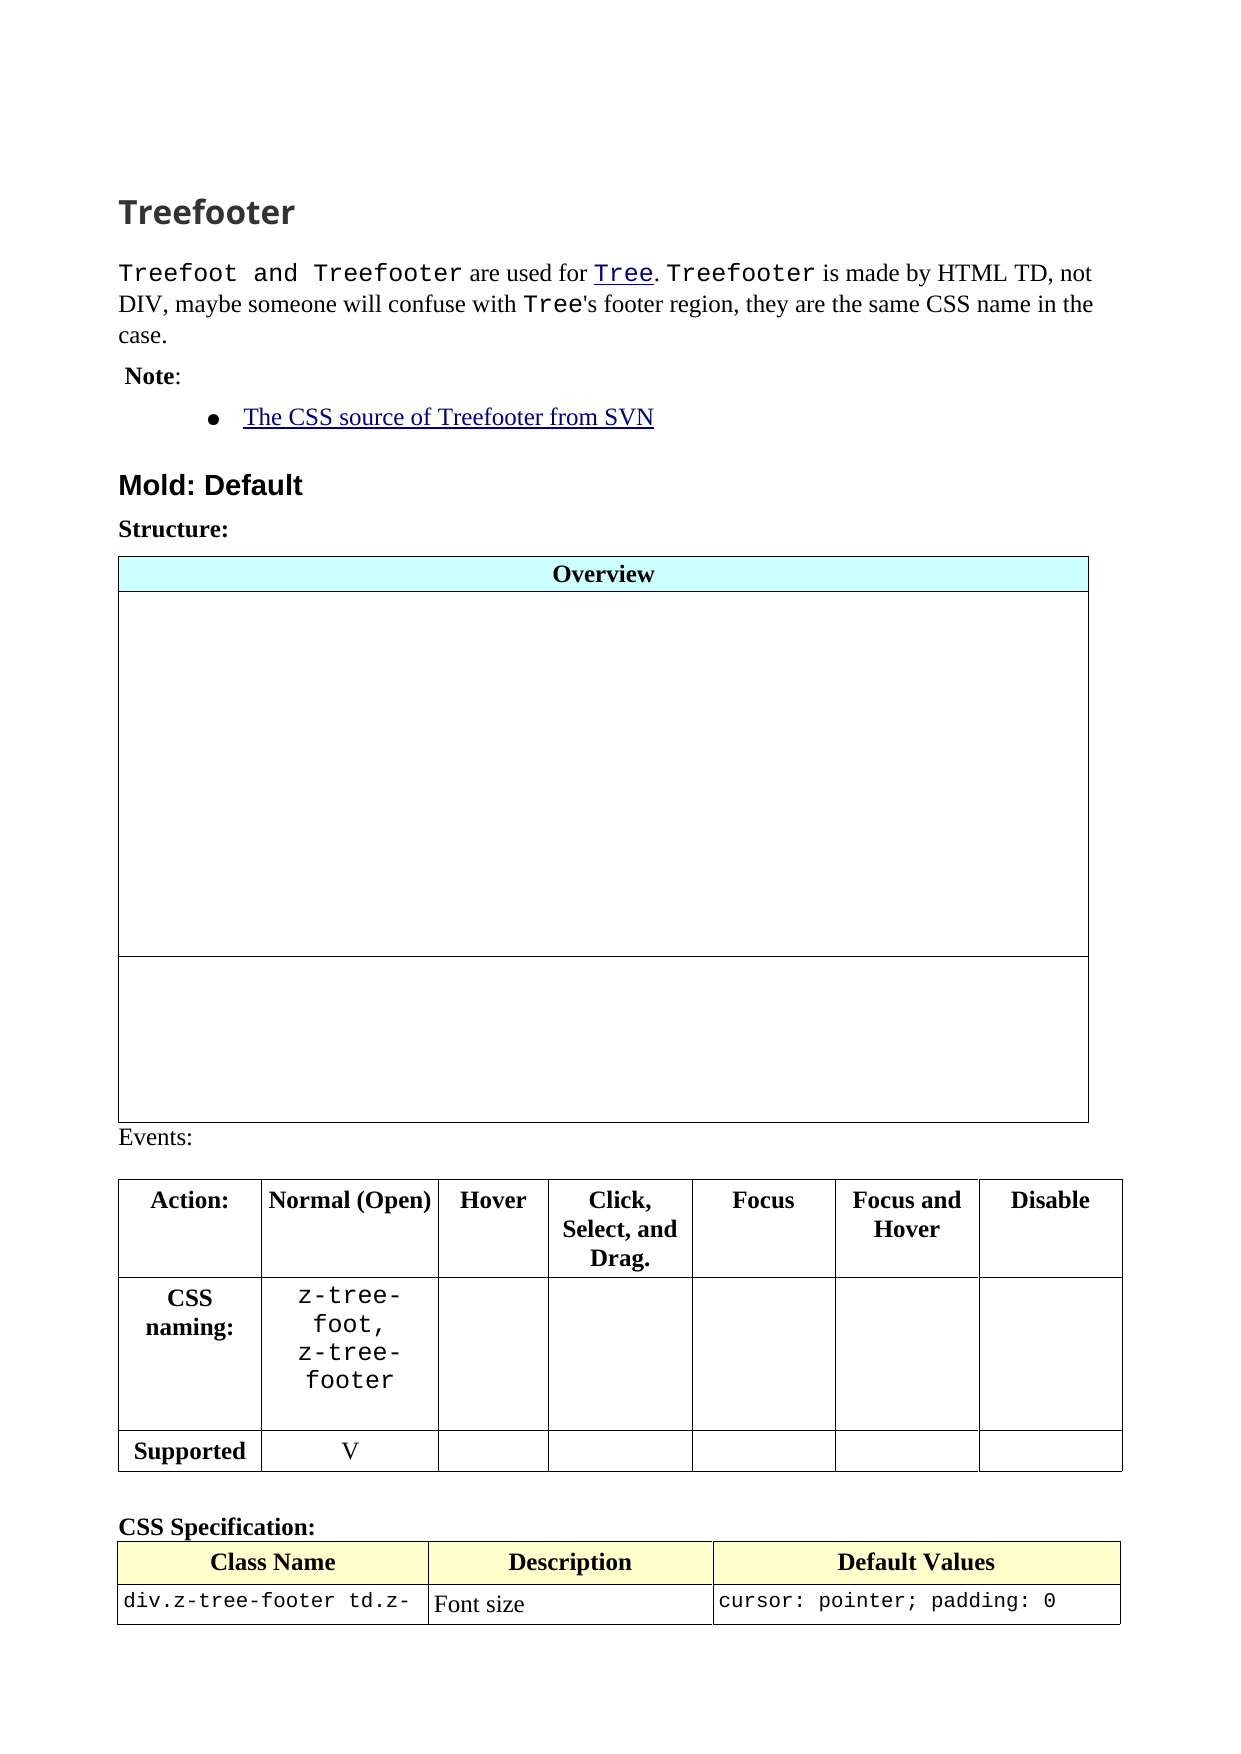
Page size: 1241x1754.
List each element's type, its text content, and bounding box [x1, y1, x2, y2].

table_cell [836, 1431, 978, 1471]
table_cell [439, 1431, 548, 1471]
subtitle Mold: Default [118, 468, 1122, 502]
table_cell [549, 1278, 692, 1430]
table_cell z-tree-foot, z-tree-footer [262, 1278, 438, 1430]
table_header Disable [980, 1180, 1122, 1277]
list The CSS source of Treefooter from SVN [236, 402, 1122, 431]
text Treefoot and Treefooter are used for Tree. Treefooter is made by HTML TD, not DIV, maybe someone will confuse with Tree's footer region, they are the same CSS name in the case. [118, 258, 1122, 348]
table_header Normal (Open) [262, 1180, 438, 1277]
table_cell cursor: pointer; padding: 0 [714, 1585, 1120, 1624]
table_cell [439, 1278, 548, 1430]
table_header Focus [693, 1180, 835, 1277]
table_header Class Name [118, 1542, 428, 1584]
table_header Default Values [714, 1542, 1120, 1584]
text Note: [118, 361, 1122, 390]
table_header Description [429, 1542, 712, 1584]
table_cell [119, 592, 1088, 956]
table_cell Supported [119, 1431, 261, 1471]
table_cell div.z-tree-footer td.z- [118, 1585, 428, 1624]
table_cell [119, 957, 1088, 1122]
table_cell CSS naming: [119, 1278, 261, 1430]
table_cell [836, 1278, 978, 1430]
table_cell [980, 1431, 1122, 1471]
table_header Action: [119, 1180, 261, 1277]
table_header Overview [119, 557, 1088, 591]
text Structure: [118, 514, 1122, 543]
table_header Hover [439, 1180, 548, 1277]
table_cell [980, 1278, 1122, 1430]
text CSS Specification: [118, 1512, 1122, 1541]
table_cell Font size [429, 1585, 712, 1624]
table_cell V [262, 1431, 438, 1471]
table_cell [693, 1278, 835, 1430]
table_header Focus and Hover [836, 1180, 978, 1277]
table_cell [549, 1431, 692, 1471]
table_header Click, Select, and Drag. [549, 1180, 692, 1277]
subtitle Treefooter [118, 189, 1122, 234]
text Events: [118, 1122, 1122, 1179]
table_cell [693, 1431, 835, 1471]
